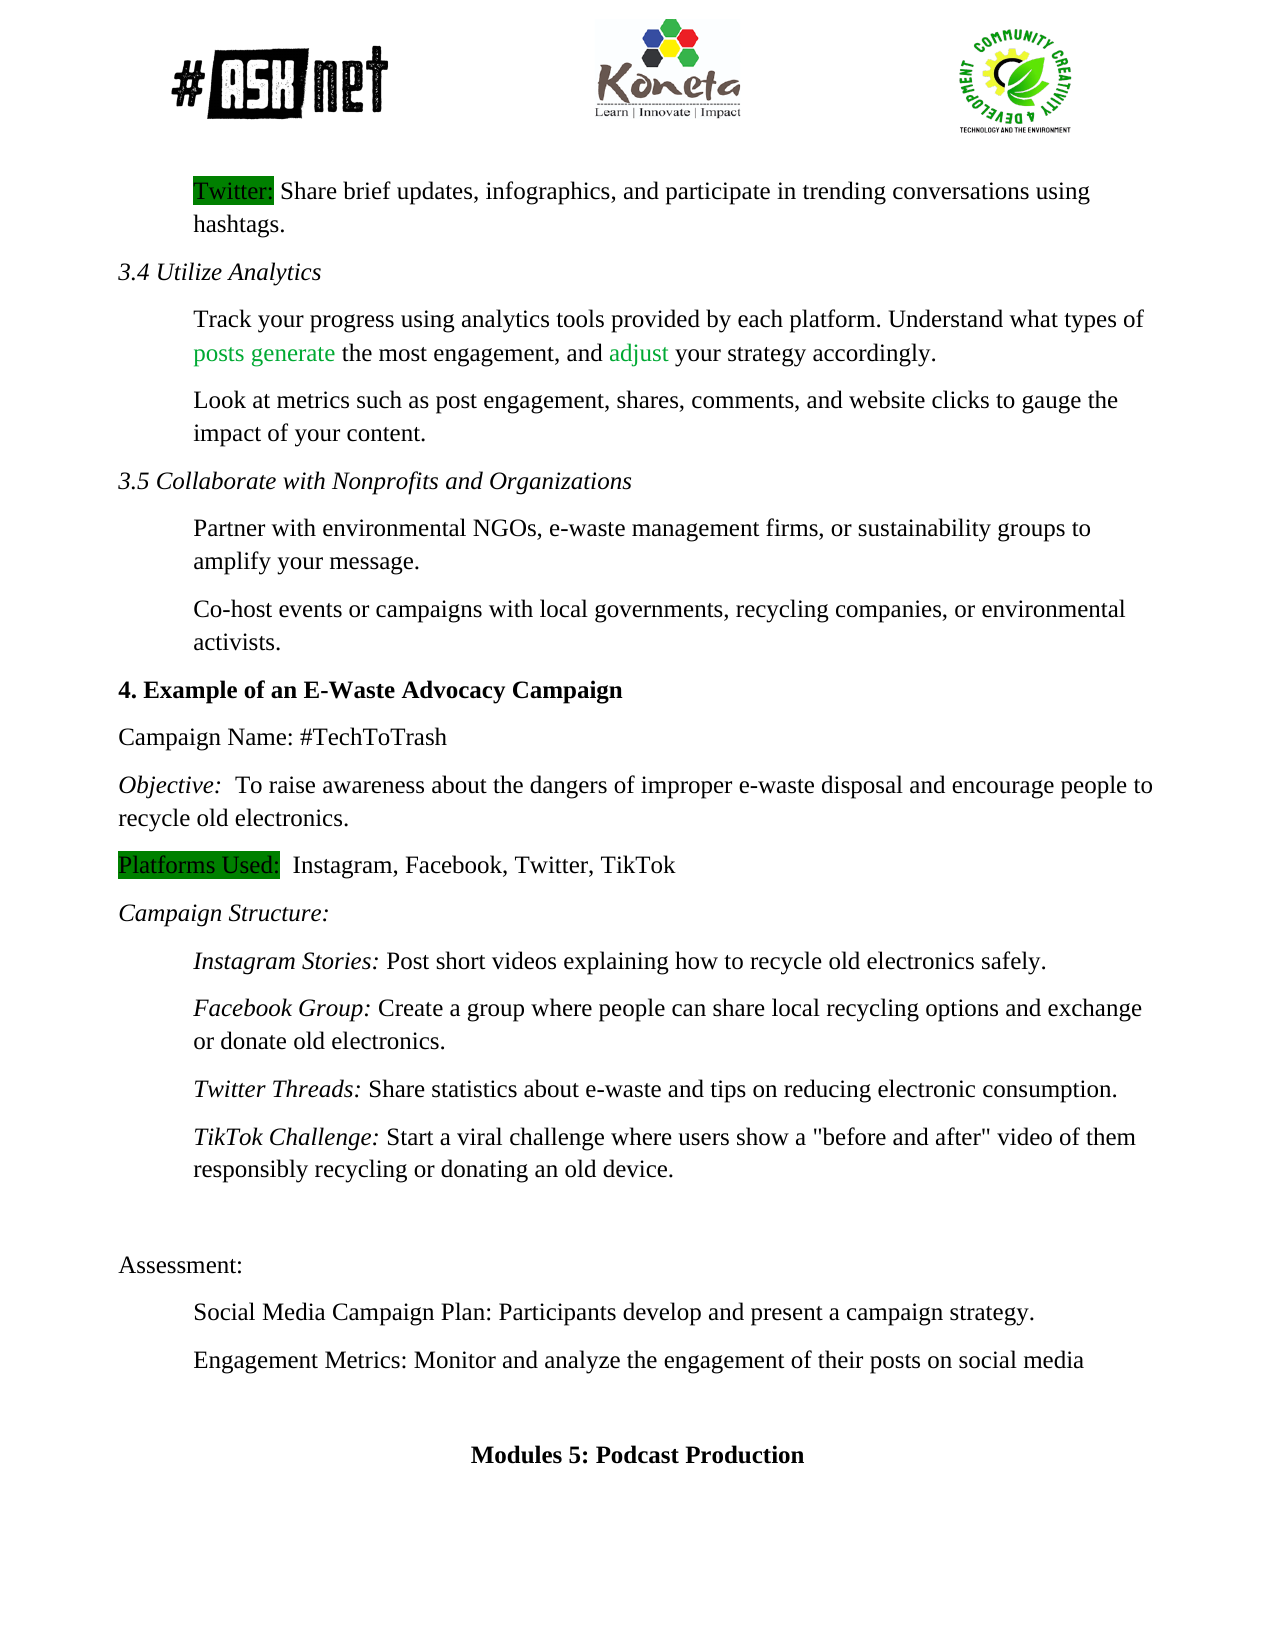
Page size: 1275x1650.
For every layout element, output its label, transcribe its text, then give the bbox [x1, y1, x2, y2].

list TikTok Challenge: Start a viral challenge where users show a "before and after" video of them responsibly recycling or donating an old device. [156, 1122, 1157, 1183]
list Social Media Campaign Plan: Participants develop and present a campaign strategy. [156, 1297, 1157, 1326]
list Facebook Group: Create a group where people can share local recycling options and exchange or donate old electronics. [156, 993, 1157, 1055]
text Campaign Structure: [118, 898, 1157, 927]
text Assessment: [118, 1250, 1157, 1278]
list Co-host events or campaigns with local governments, recycling companies, or environmental activists. [156, 594, 1157, 656]
picture [931, 8, 1098, 149]
list Partner with environmental NGOs, e-waste management firms, or sustainability groups to amplify your message. [156, 513, 1157, 575]
list Track your progress using analytics tools provided by each platform. Understand what types of posts generate the most engagement, and adjust your strategy accordingly. [156, 304, 1157, 366]
text 3.4 Utilize Analytics [118, 257, 1157, 286]
list Twitter Threads: Share statistics about e-waste and tips on reducing electronic consumption. [156, 1074, 1157, 1103]
text 3.5 Collaborate with Nonprofits and Organizations [118, 466, 1157, 494]
picture [594, 19, 741, 119]
picture [170, 39, 392, 122]
text Objective: To raise awareness about the dangers of improper e-waste disposal and encourage people to recycle old electronics. [118, 770, 1157, 832]
text 4. Example of an E-Waste Advocacy Campaign [118, 675, 1157, 703]
list Instagram Stories: Post short videos explaining how to recycle old electronics safely. [156, 946, 1157, 974]
list Twitter: Share brief updates, infographics, and participate in trending conversations using hashtags. [156, 176, 1157, 238]
list Look at metrics such as post engagement, shares, comments, and website clicks to gauge the impact of your content. [156, 385, 1157, 447]
text Modules 5: Podcast Production [118, 1440, 1157, 1469]
list Engagement Metrics: Monitor and analyze the engagement of their posts on social media [156, 1345, 1157, 1374]
text Campaign Name: #TechToTrash [118, 722, 1157, 751]
text Platforms Used: Instagram, Facebook, Twitter, TikTok [118, 851, 1157, 879]
